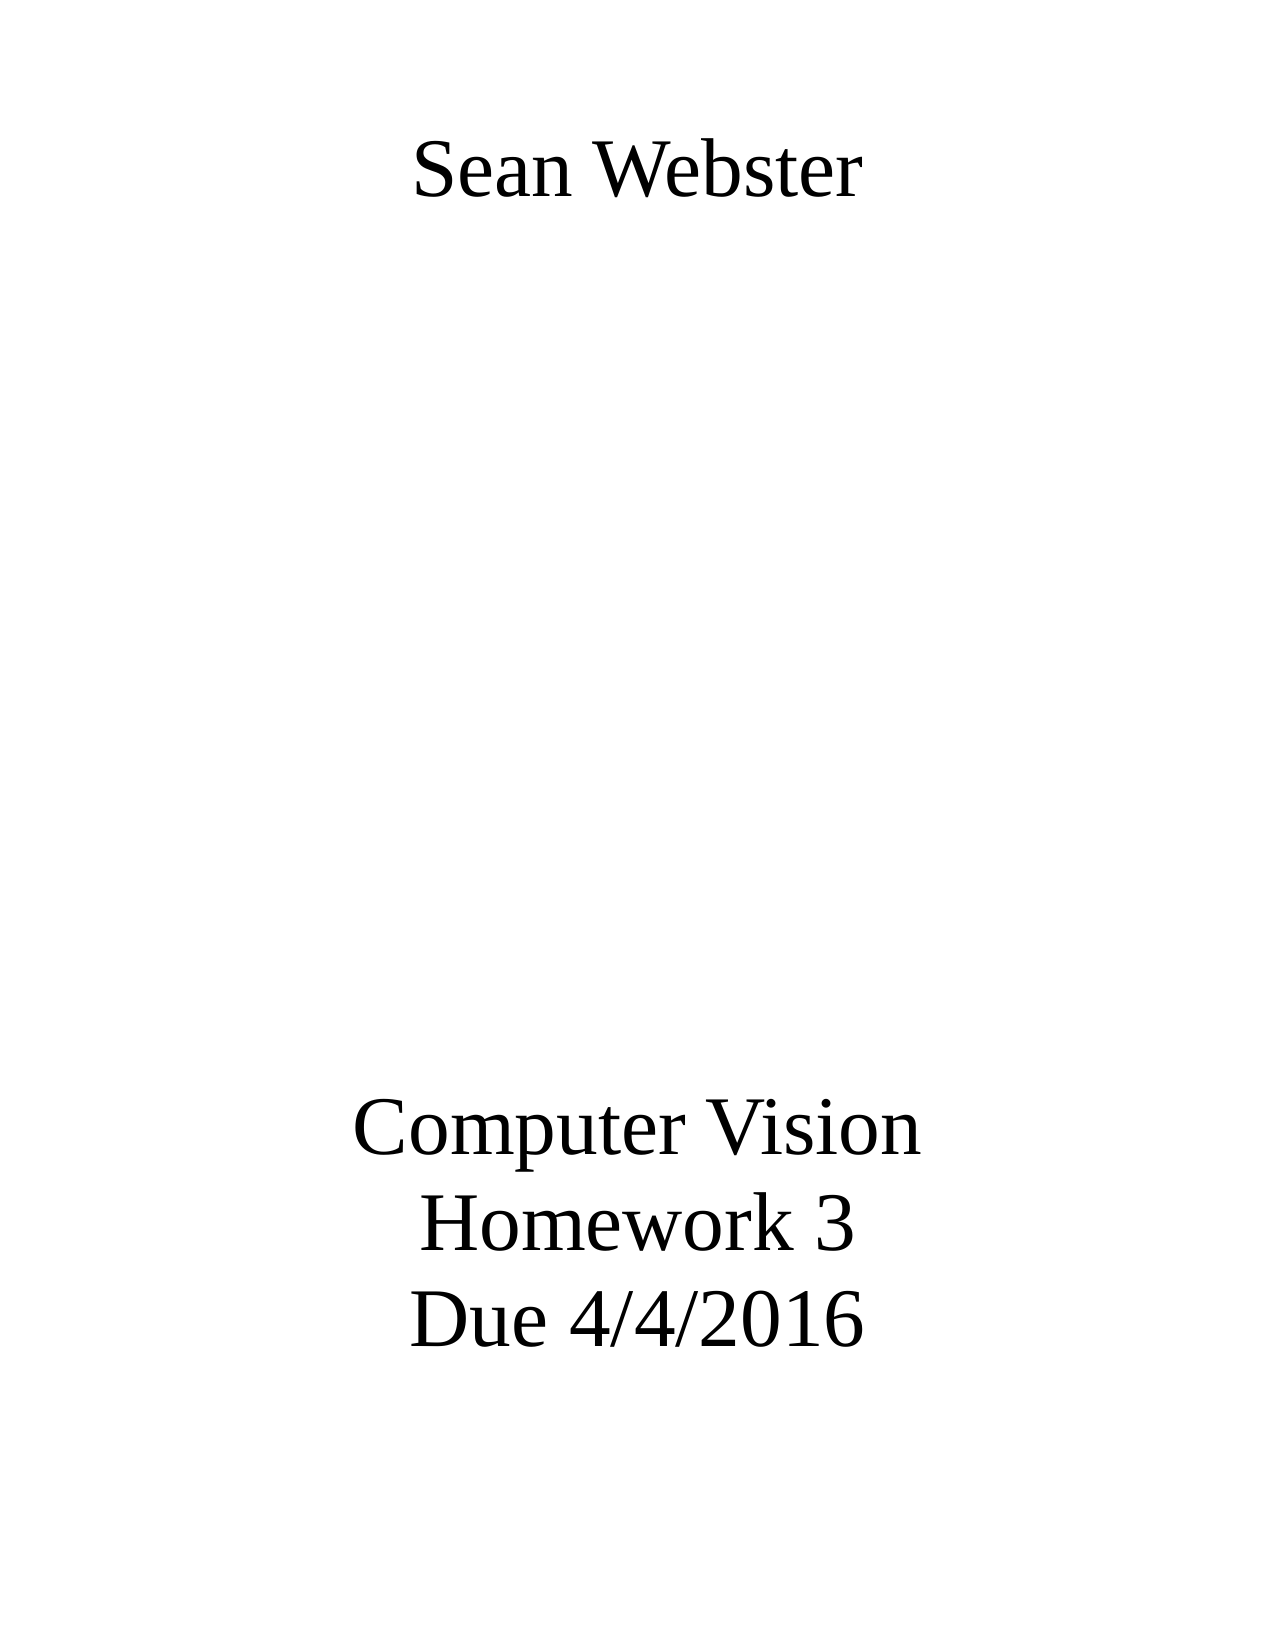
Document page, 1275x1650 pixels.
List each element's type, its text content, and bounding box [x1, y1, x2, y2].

text Sean Webster [118, 118, 1157, 214]
text Homework 3 [118, 1172, 1157, 1268]
text Computer Vision [118, 1076, 1157, 1172]
text Due 4/4/2016 [118, 1268, 1157, 1364]
